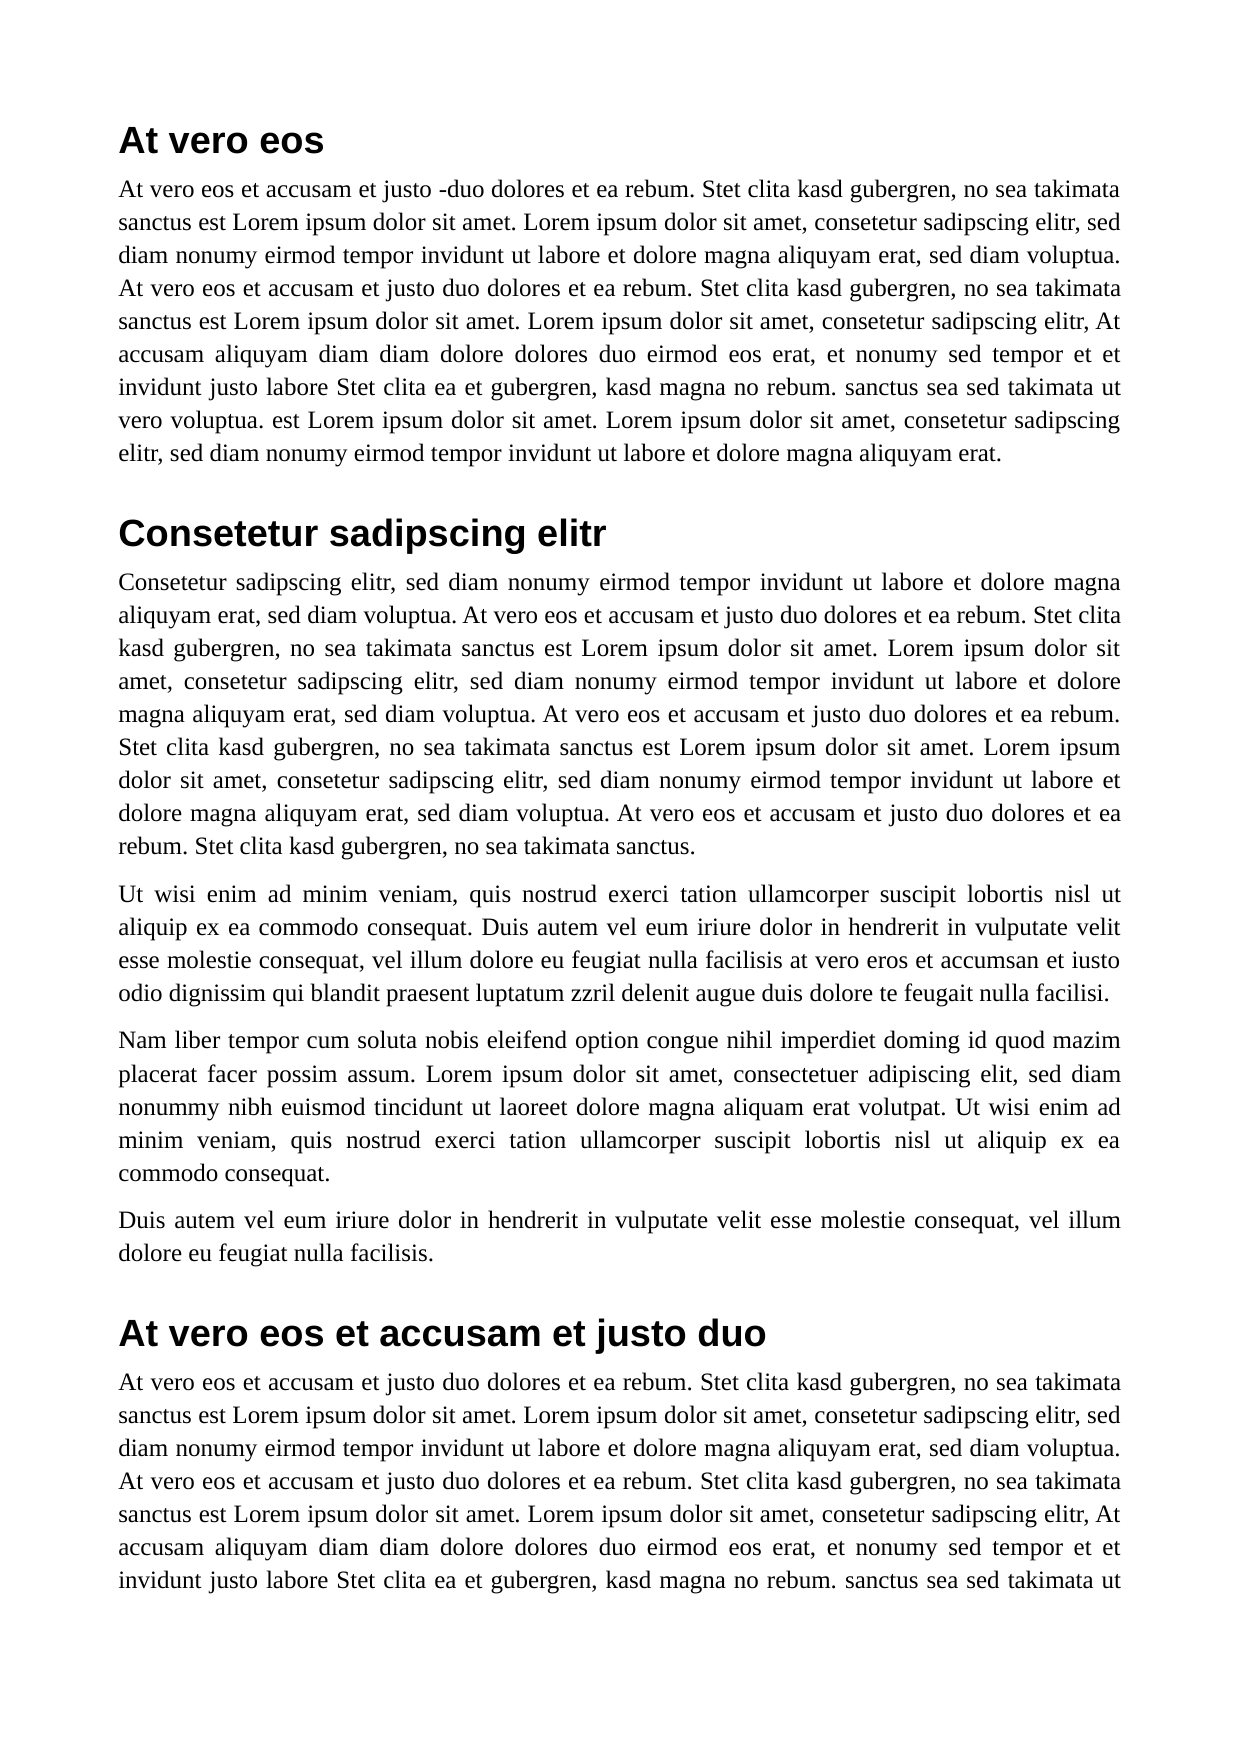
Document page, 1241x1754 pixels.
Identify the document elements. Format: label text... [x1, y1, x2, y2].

text At vero eos et accusam et justo duo dolores et ea rebum. Stet clita kasd gubergren, no sea takimata sanctus est Lorem ipsum dolor sit amet. Lorem ipsum dolor sit amet, consetetur sadipscing elitr, sed diam nonumy eirmod tempor invidunt ut labore et dolore magna aliquyam erat, sed diam voluptua. At vero eos et accusam et justo duo dolores et ea rebum. Stet clita kasd gubergren, no sea takimata sanctus est Lorem ipsum dolor sit amet. Lorem ipsum dolor sit amet, consetetur sadipscing elitr, At accusam aliquyam diam diam dolore dolores duo eirmod eos erat, et nonumy sed tempor et et invidunt justo labore Stet clita ea et gubergren, kasd magna no rebum. sanctus sea sed takimata ut [118, 1367, 1122, 1594]
text Duis autem vel eum iriure dolor in hendrerit in vulputate velit esse molestie consequat, vel illum dolore eu feugiat nulla facilisis. [118, 1205, 1122, 1267]
subtitle At vero eos et accusam et justo duo [118, 1311, 1122, 1354]
subtitle At vero eos [118, 118, 1122, 162]
text Nam liber tempor cum soluta nobis eleifend option congue nihil imperdiet doming id quod mazim placerat facer possim assum. Lorem ipsum dolor sit amet, consectetuer adipiscing elit, sed diam nonummy nibh euismod tincidunt ut laoreet dolore magna aliquam erat volutpat. Ut wisi enim ad minim veniam, quis nostrud exerci tation ullamcorper suscipit lobortis nisl ut aliquip ex ea commodo consequat. [118, 1026, 1122, 1186]
text At vero eos et accusam et justo -duo dolores et ea rebum. Stet clita kasd gubergren, no sea takimata sanctus est Lorem ipsum dolor sit amet. Lorem ipsum dolor sit amet, consetetur sadipscing elitr, sed diam nonumy eirmod tempor invidunt ut labore et dolore magna aliquyam erat, sed diam voluptua. At vero eos et accusam et justo duo dolores et ea rebum. Stet clita kasd gubergren, no sea takimata sanctus est Lorem ipsum dolor sit amet. Lorem ipsum dolor sit amet, consetetur sadipscing elitr, At accusam aliquyam diam diam dolore dolores duo eirmod eos erat, et nonumy sed tempor et et invidunt justo labore Stet clita ea et gubergren, kasd magna no rebum. sanctus sea sed takimata ut vero voluptua. est Lorem ipsum dolor sit amet. Lorem ipsum dolor sit amet, consetetur sadipscing elitr, sed diam nonumy eirmod tempor invidunt ut labore et dolore magna aliquyam erat. [118, 174, 1122, 467]
text Consetetur sadipscing elitr, sed diam nonumy eirmod tempor invidunt ut labore et dolore magna aliquyam erat, sed diam voluptua. At vero eos et accusam et justo duo dolores et ea rebum. Stet clita kasd gubergren, no sea takimata sanctus est Lorem ipsum dolor sit amet. Lorem ipsum dolor sit amet, consetetur sadipscing elitr, sed diam nonumy eirmod tempor invidunt ut labore et dolore magna aliquyam erat, sed diam voluptua. At vero eos et accusam et justo duo dolores et ea rebum. Stet clita kasd gubergren, no sea takimata sanctus est Lorem ipsum dolor sit amet. Lorem ipsum dolor sit amet, consetetur sadipscing elitr, sed diam nonumy eirmod tempor invidunt ut labore et dolore magna aliquyam erat, sed diam voluptua. At vero eos et accusam et justo duo dolores et ea rebum. Stet clita kasd gubergren, no sea takimata sanctus. [118, 567, 1122, 860]
subtitle Consetetur sadipscing elitr [118, 511, 1122, 555]
text Ut wisi enim ad minim veniam, quis nostrud exerci tation ullamcorper suscipit lobortis nisl ut aliquip ex ea commodo consequat. Duis autem vel eum iriure dolor in hendrerit in vulputate velit esse molestie consequat, vel illum dolore eu feugiat nulla facilisis at vero eros et accumsan et iusto odio dignissim qui blandit praesent luptatum zzril delenit augue duis dolore te feugait nulla facilisi. [118, 879, 1122, 1007]
